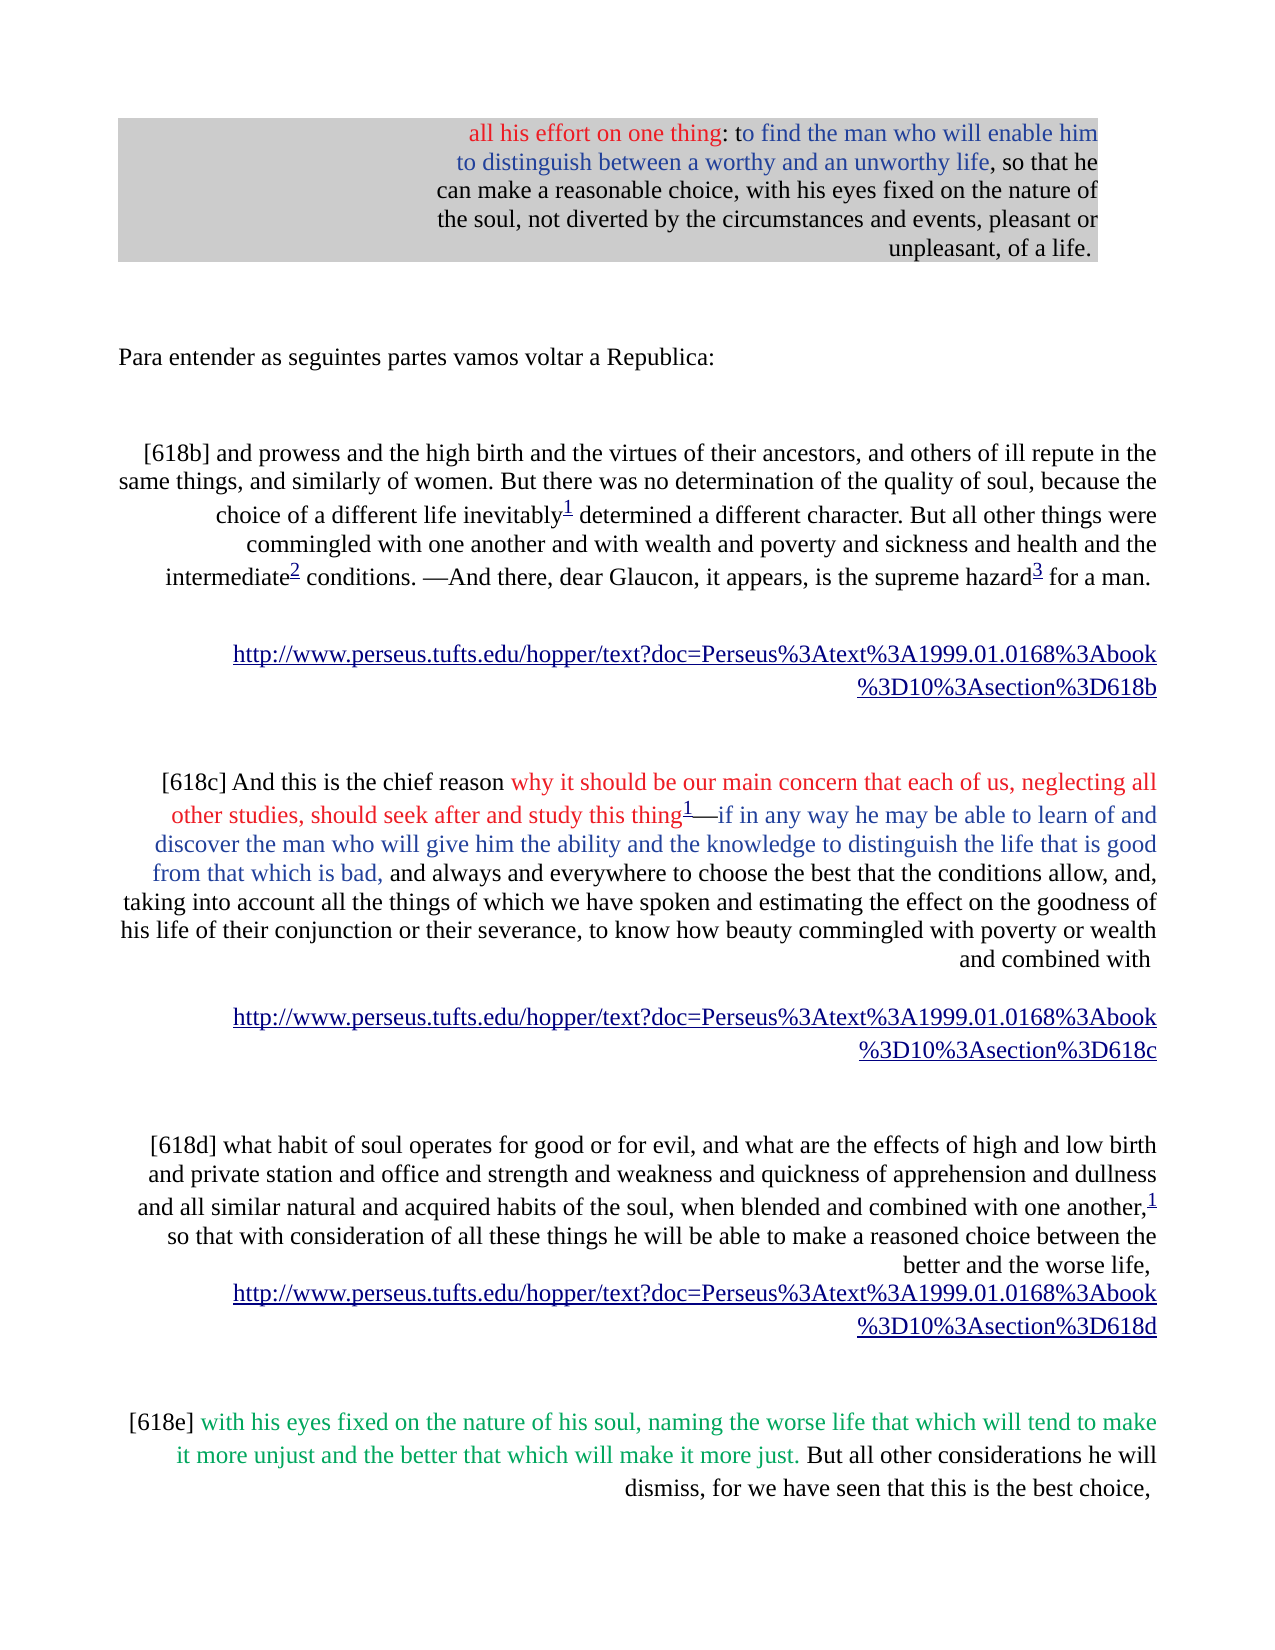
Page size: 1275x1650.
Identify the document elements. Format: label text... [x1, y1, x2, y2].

text [618e] with his eyes fixed on the nature of his soul, naming the worse life that which will tend to make it more unjust and the better that which will make it more just. But all other considerations he will dismiss, for we have seen that this is the best choice, [118, 1407, 1157, 1501]
text all his effort on one thing: to find the man who will enable him to distinguish between a worthy and an unworthy life, so that he can make a reasonable choice, with his eyes fixed on the nature of the soul, not diverted by the circumstances and events, pleasant or unpleasant, of a life. [118, 118, 1098, 262]
text [618b] and prowess and the high birth and the virtues of their ancestors, and others of ill repute in the same things, and similarly of women. But there was no determination of the quality of soul, because the choice of a different life inevitably1 determined a different character. But all other things were commingled with one another and with wealth and poverty and sickness and health and the intermediate2 conditions. —And there, dear Glaucon, it appears, is the supreme hazard3 for a man. [118, 438, 1157, 591]
text [618c] And this is the chief reason why it should be our main concern that each of us, neglecting all other studies, should seek after and study this thing1—if in any way he may be able to learn of and discover the man who will give him the ability and the knowledge to distinguish the life that is good from that which is bad, and always and everywhere to choose the best that the conditions allow, and, taking into account all the things of which we have spoken and estimating the effect on the goodness of his life of their conjunction or their severance, to know how beauty commingled with poverty or wealth and combined with [118, 767, 1157, 973]
text http://www.perseus.tufts.edu/hopper/text?doc=Perseus%3Atext%3A1999.01.0168%3Abook%3D10%3Asection%3D618c [118, 1002, 1157, 1063]
text [618d] what habit of soul operates for good or for evil, and what are the effects of high and low birth and private station and office and strength and weakness and quickness of apprehension and dullness and all similar natural and acquired habits of the soul, when blended and combined with one another,1 so that with consideration of all these things he will be able to make a reasoned choice between the better and the worse life, [118, 1130, 1157, 1278]
text http://www.perseus.tufts.edu/hopper/text?doc=Perseus%3Atext%3A1999.01.0168%3Abook%3D10%3Asection%3D618b [118, 639, 1157, 700]
text Para entender as seguintes partes vamos voltar a Republica: [118, 342, 1157, 371]
text http://www.perseus.tufts.edu/hopper/text?doc=Perseus%3Atext%3A1999.01.0168%3Abook%3D10%3Asection%3D618d [118, 1278, 1157, 1340]
